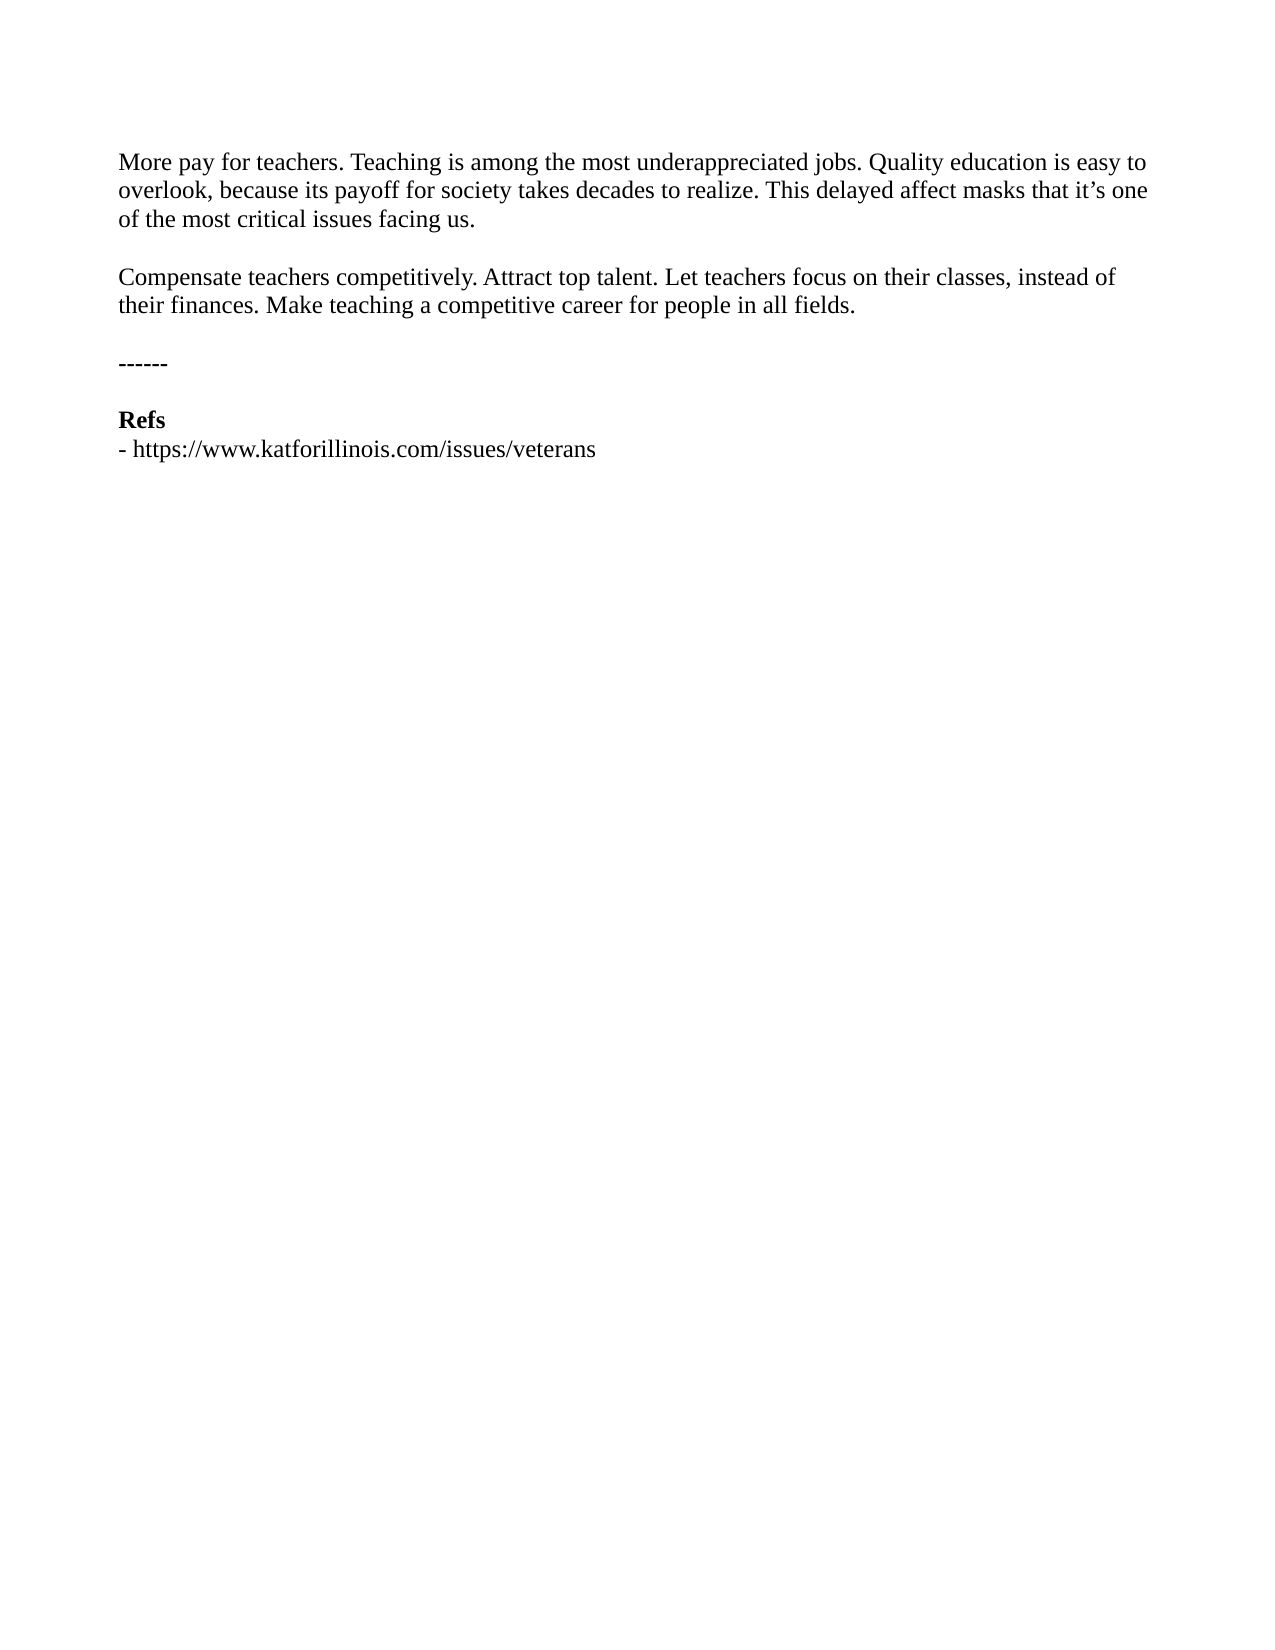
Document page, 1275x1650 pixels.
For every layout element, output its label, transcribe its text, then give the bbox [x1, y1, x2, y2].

text ------ [118, 348, 1157, 377]
text Refs [118, 406, 1157, 434]
text - https://www.katforillinois.com/issues/veterans [118, 434, 1157, 463]
text More pay for teachers. Teaching is among the most underappreciated jobs. Quality education is easy to overlook, because its payoff for society takes decades to realize. This delayed affect masks that it’s one of the most critical issues facing us. Compensate teachers competitively. Attract top talent. Let teachers focus on their classes, instead of their finances. Make teaching a competitive career for people in all fields. [118, 147, 1157, 319]
